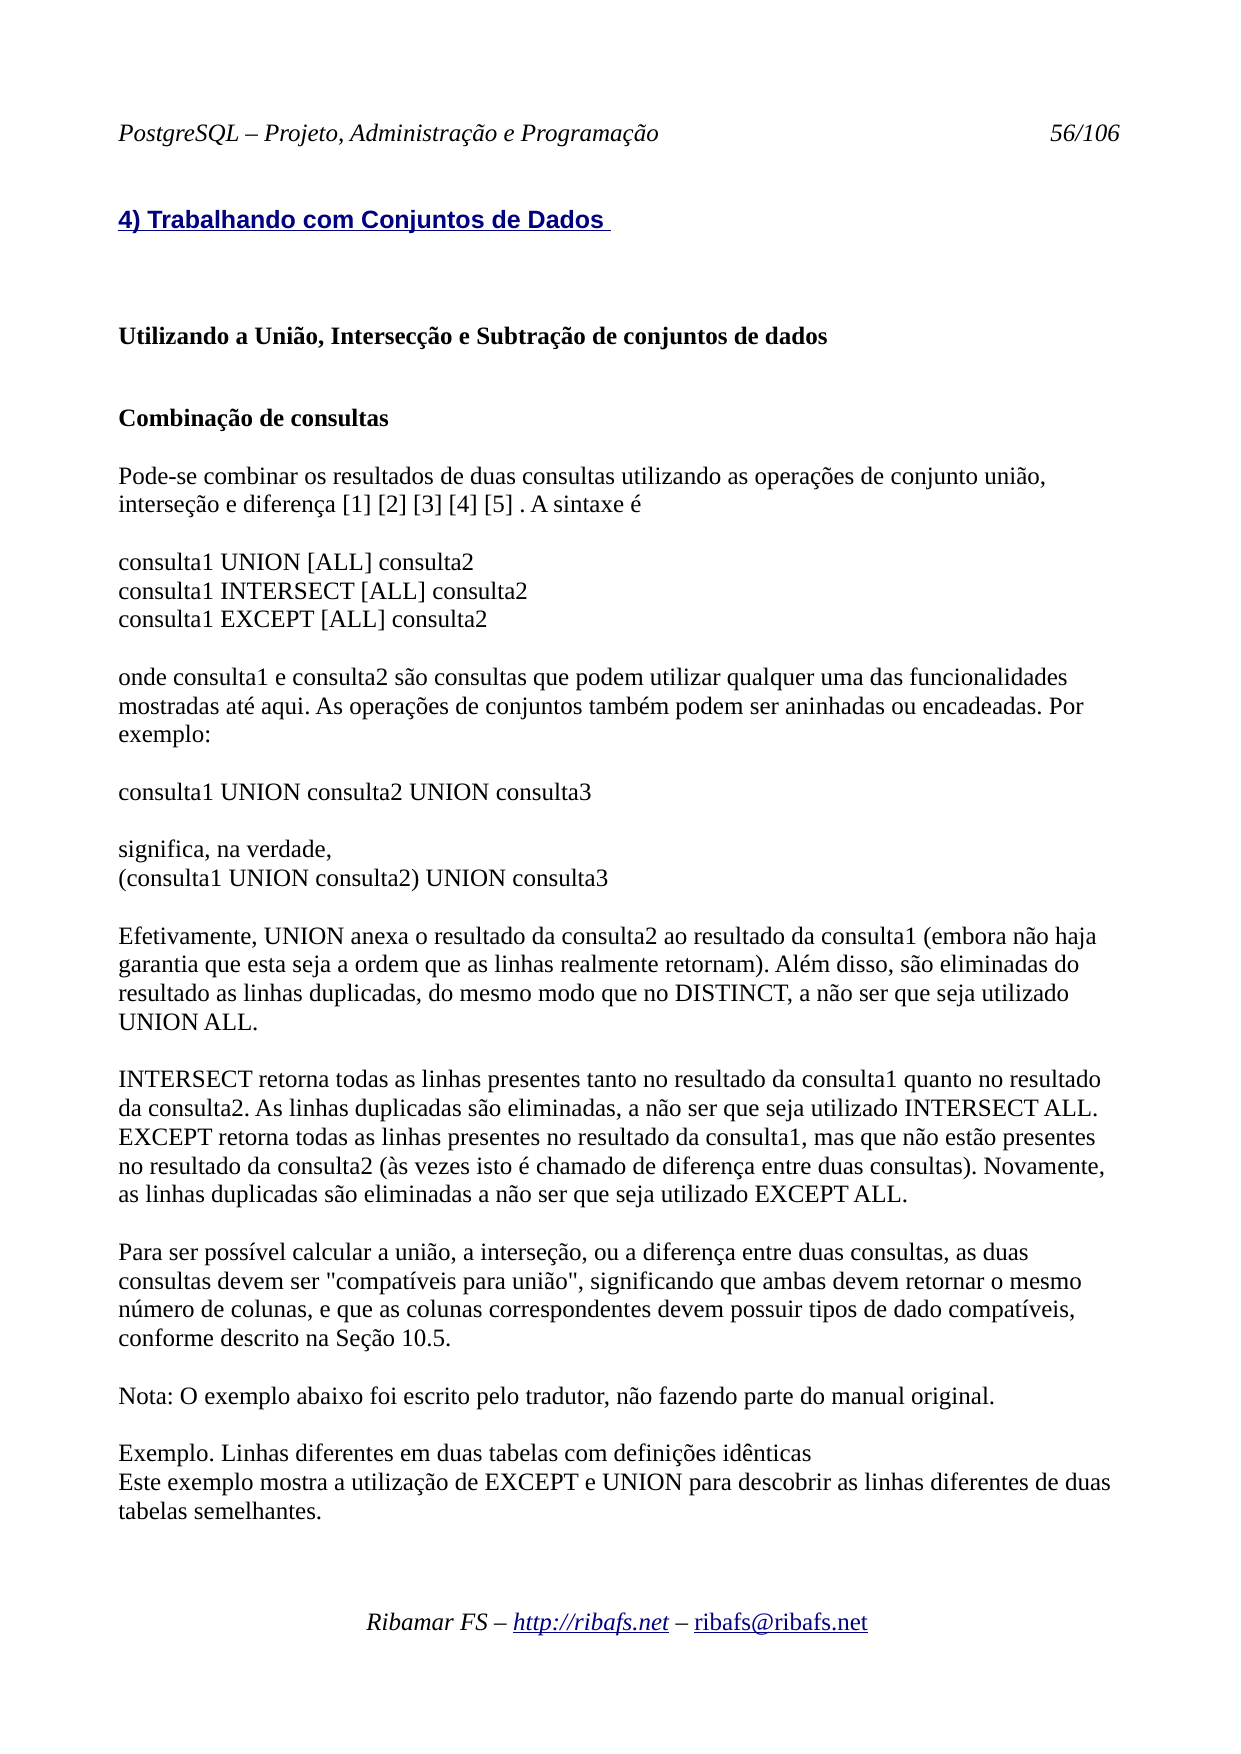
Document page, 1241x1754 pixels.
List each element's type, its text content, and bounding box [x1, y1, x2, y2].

text significa, na verdade, [118, 834, 1122, 863]
text consulta1 INTERSECT [ALL] consulta2 [118, 576, 1122, 604]
text Combinação de consultas [118, 403, 1122, 432]
text Exemplo. Linhas diferentes em duas tabelas com definições idênticas [118, 1438, 1122, 1467]
text 4) Trabalhando com Conjuntos de Dados [118, 176, 1122, 234]
text (consulta1 UNION consulta2) UNION consulta3 [118, 863, 1122, 892]
text consulta1 UNION consulta2 UNION consulta3 [118, 777, 1122, 806]
text INTERSECT retorna todas as linhas presentes tanto no resultado da consulta1 quanto no resultado da consulta2. As linhas duplicadas são eliminadas, a não ser que seja utilizado INTERSECT ALL. [118, 1064, 1122, 1122]
text onde consulta1 e consulta2 são consultas que podem utilizar qualquer uma das funcionalidades mostradas até aqui. As operações de conjuntos também podem ser aninhadas ou encadeadas. Por exemplo: [118, 662, 1122, 748]
text EXCEPT retorna todas as linhas presentes no resultado da consulta1, mas que não estão presentes no resultado da consulta2 (às vezes isto é chamado de diferença entre duas consultas). Novamente, as linhas duplicadas são eliminadas a não ser que seja utilizado EXCEPT ALL. [118, 1122, 1122, 1208]
text Para ser possível calcular a união, a interseção, ou a diferença entre duas consultas, as duas consultas devem ser "compatíveis para união", significando que ambas devem retornar o mesmo número de colunas, e que as colunas correspondentes devem possuir tipos de dado compatíveis, conforme descrito na Seção 10.5. [118, 1237, 1122, 1352]
text Pode-se combinar os resultados de duas consultas utilizando as operações de conjunto união, interseção e diferença [1] [2] [3] [4] [5] . A sintaxe é [118, 461, 1122, 518]
text Efetivamente, UNION anexa o resultado da consulta2 ao resultado da consulta1 (embora não haja garantia que esta seja a ordem que as linhas realmente retornam). Além disso, são eliminadas do resultado as linhas duplicadas, do mesmo modo que no DISTINCT, a não ser que seja utilizado UNION ALL. [118, 921, 1122, 1036]
text Utilizando a União, Intersecção e Subtração de conjuntos de dados [118, 263, 1122, 349]
text Nota: O exemplo abaixo foi escrito pelo tradutor, não fazendo parte do manual original. [118, 1381, 1122, 1409]
text Este exemplo mostra a utilização de EXCEPT e UNION para descobrir as linhas diferentes de duas tabelas semelhantes. [118, 1467, 1122, 1524]
text consulta1 EXCEPT [ALL] consulta2 [118, 604, 1122, 633]
text consulta1 UNION [ALL] consulta2 [118, 547, 1122, 576]
